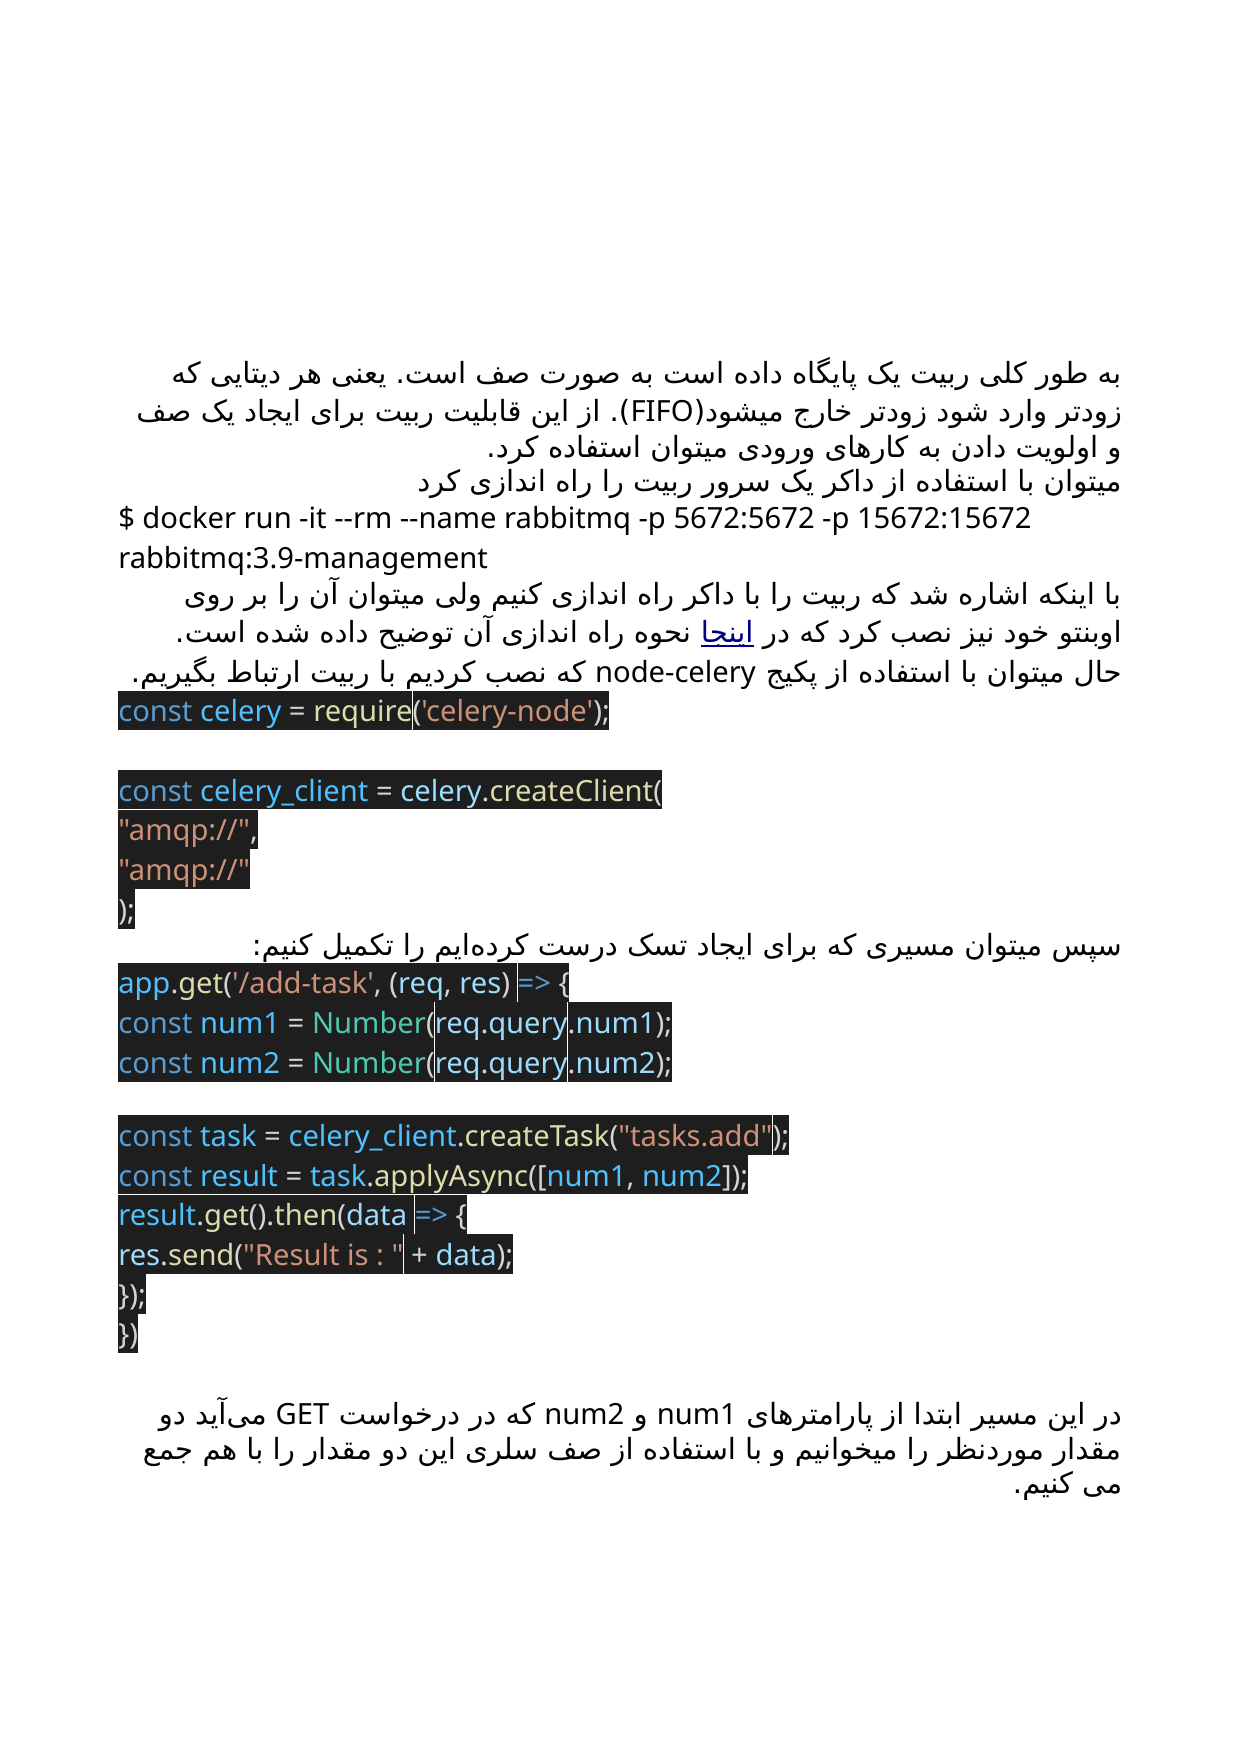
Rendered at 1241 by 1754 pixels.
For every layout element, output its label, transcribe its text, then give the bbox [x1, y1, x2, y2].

text با اینکه اشاره شد که ربیت را با داکر راه اندازی کنیم ولی میتوان آن را بر روی اوبنتو خود نیز نصب کرد که در اینجا نحوه راه اندازی آن توضیح داده شده است. [118, 577, 1122, 651]
text const num1 = Number(req.query.num1); [118, 1002, 1122, 1042]
text در این مسیر ابتدا از پارامترهای num1 و num2 که در درخواست GET می‌آید دو مقدار موردنظر را میخوانیم و با استفاده از صف سلری این دو مقدار را با هم جمع می کنیم. [118, 1393, 1122, 1501]
text "amqp://", [118, 809, 1122, 849]
text میتوان با استفاده از داکر یک سرور ربیت را راه اندازی کرد [118, 464, 1122, 498]
text const celery = require('celery-node'); [118, 691, 1122, 730]
text ); [118, 889, 1122, 929]
text حال میتوان با استفاده از پکیج node-celery که نصب کردیم با ربیت ارتباط بگیریم. [118, 651, 1122, 691]
text $ docker run -it --rm --name rabbitmq -p 5672:5672 -p 15672:15672 rabbitmq:3.9-management [118, 498, 1122, 577]
text result.get().then(data => { [118, 1194, 1122, 1234]
text "amqp://" [118, 849, 1122, 889]
text app.get('/add-task', (req, res) => { [118, 963, 1122, 1002]
text سپس میتوان مسیری که برای ایجاد تسک درست کرده‌ایم را تکمیل کنیم: [118, 929, 1122, 963]
text const num2 = Number(req.query.num2); [118, 1042, 1122, 1082]
text }); [118, 1274, 1122, 1314]
text const task = celery_client.createTask("tasks.add"); [118, 1115, 1122, 1155]
text }) [118, 1314, 1122, 1353]
text const celery_client = celery.createClient( [118, 770, 1122, 809]
text به طور کلی ربیت یک پایگاه داده است به صورت صف است. یعنی هر دیتایی که زودتر وارد شود زودتر خارج میشود(FIFO). از این قابلیت ربیت برای ایجاد یک صف و اولویت دادن به کارهای ورودی میتوان استفاده کرد. [118, 356, 1122, 464]
text const result = task.applyAsync([num1, num2]); [118, 1155, 1122, 1194]
text res.send("Result is : " + data); [118, 1234, 1122, 1274]
